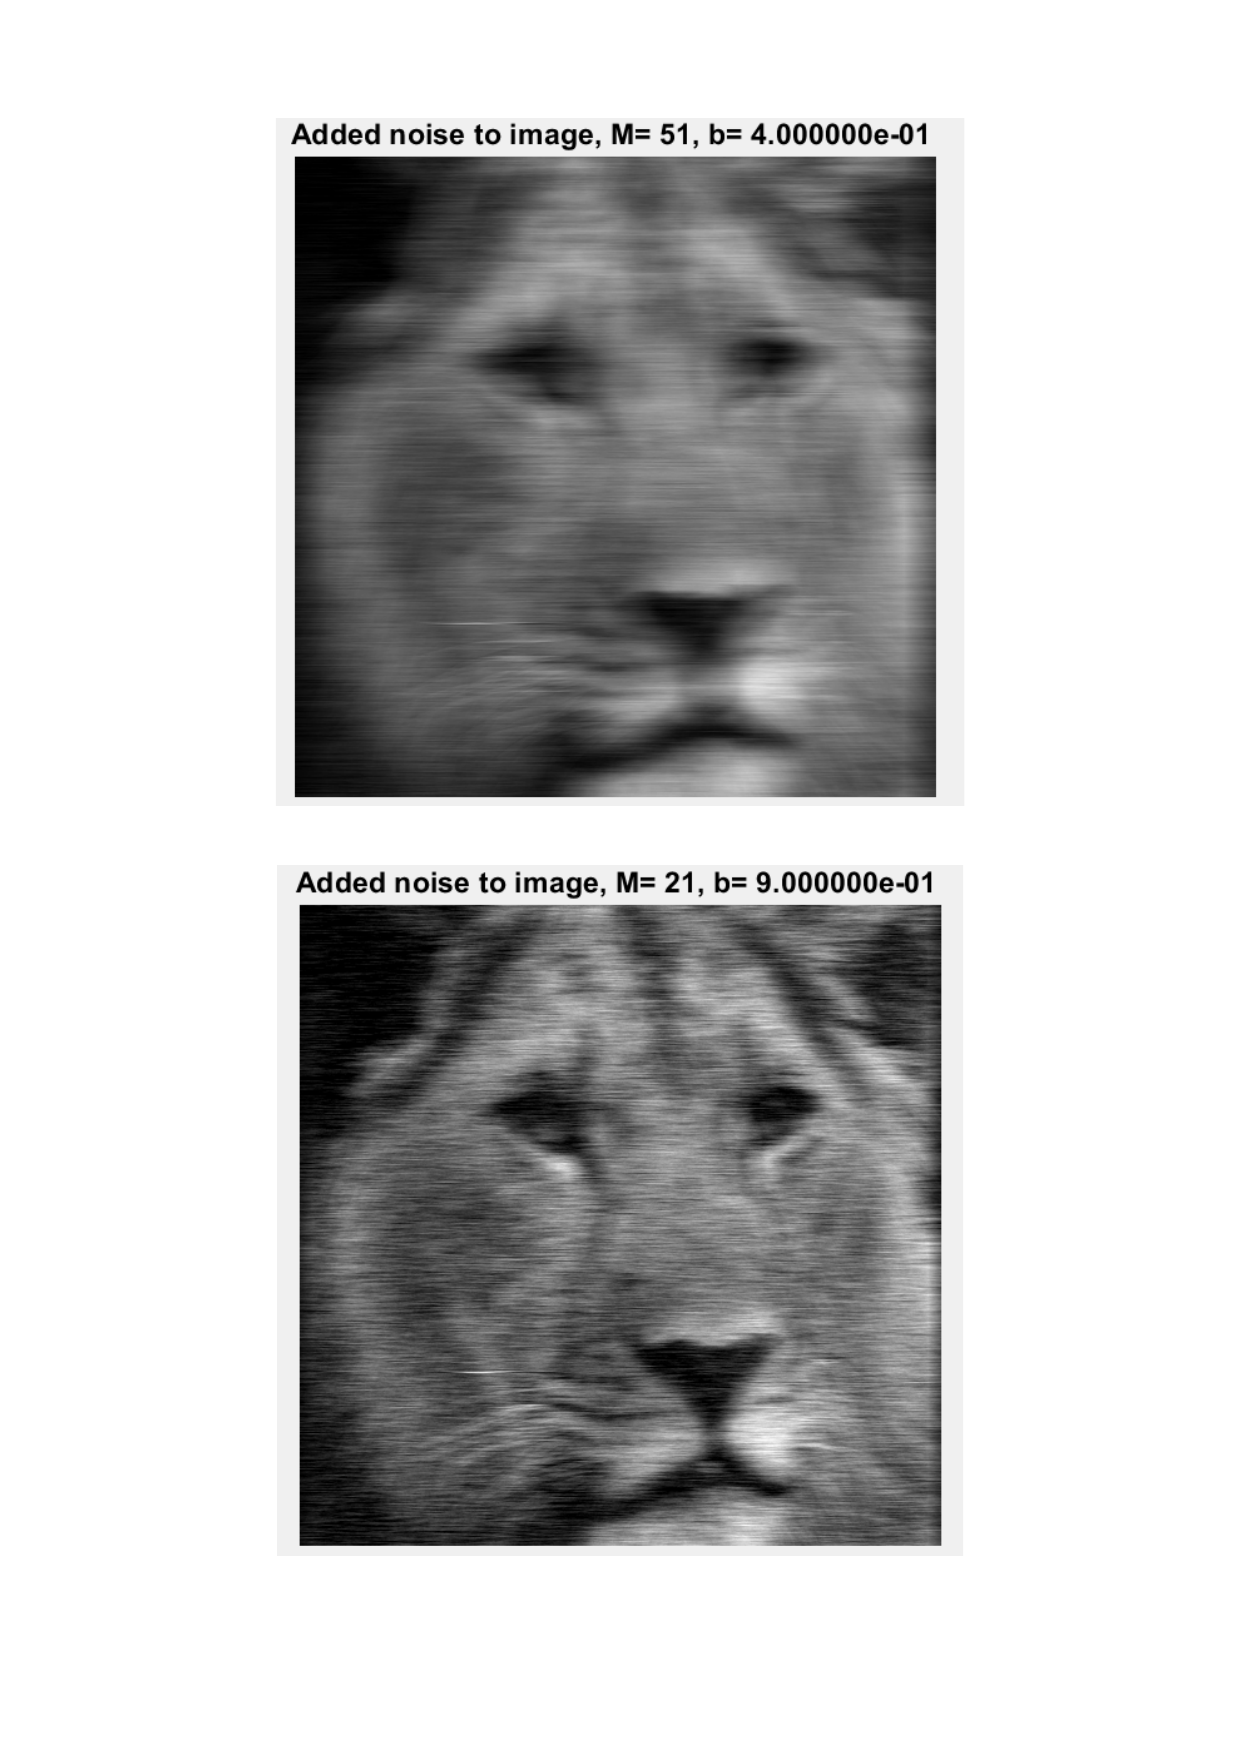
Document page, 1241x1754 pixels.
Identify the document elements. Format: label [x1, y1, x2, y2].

picture [277, 865, 964, 1556]
picture [275, 118, 965, 806]
